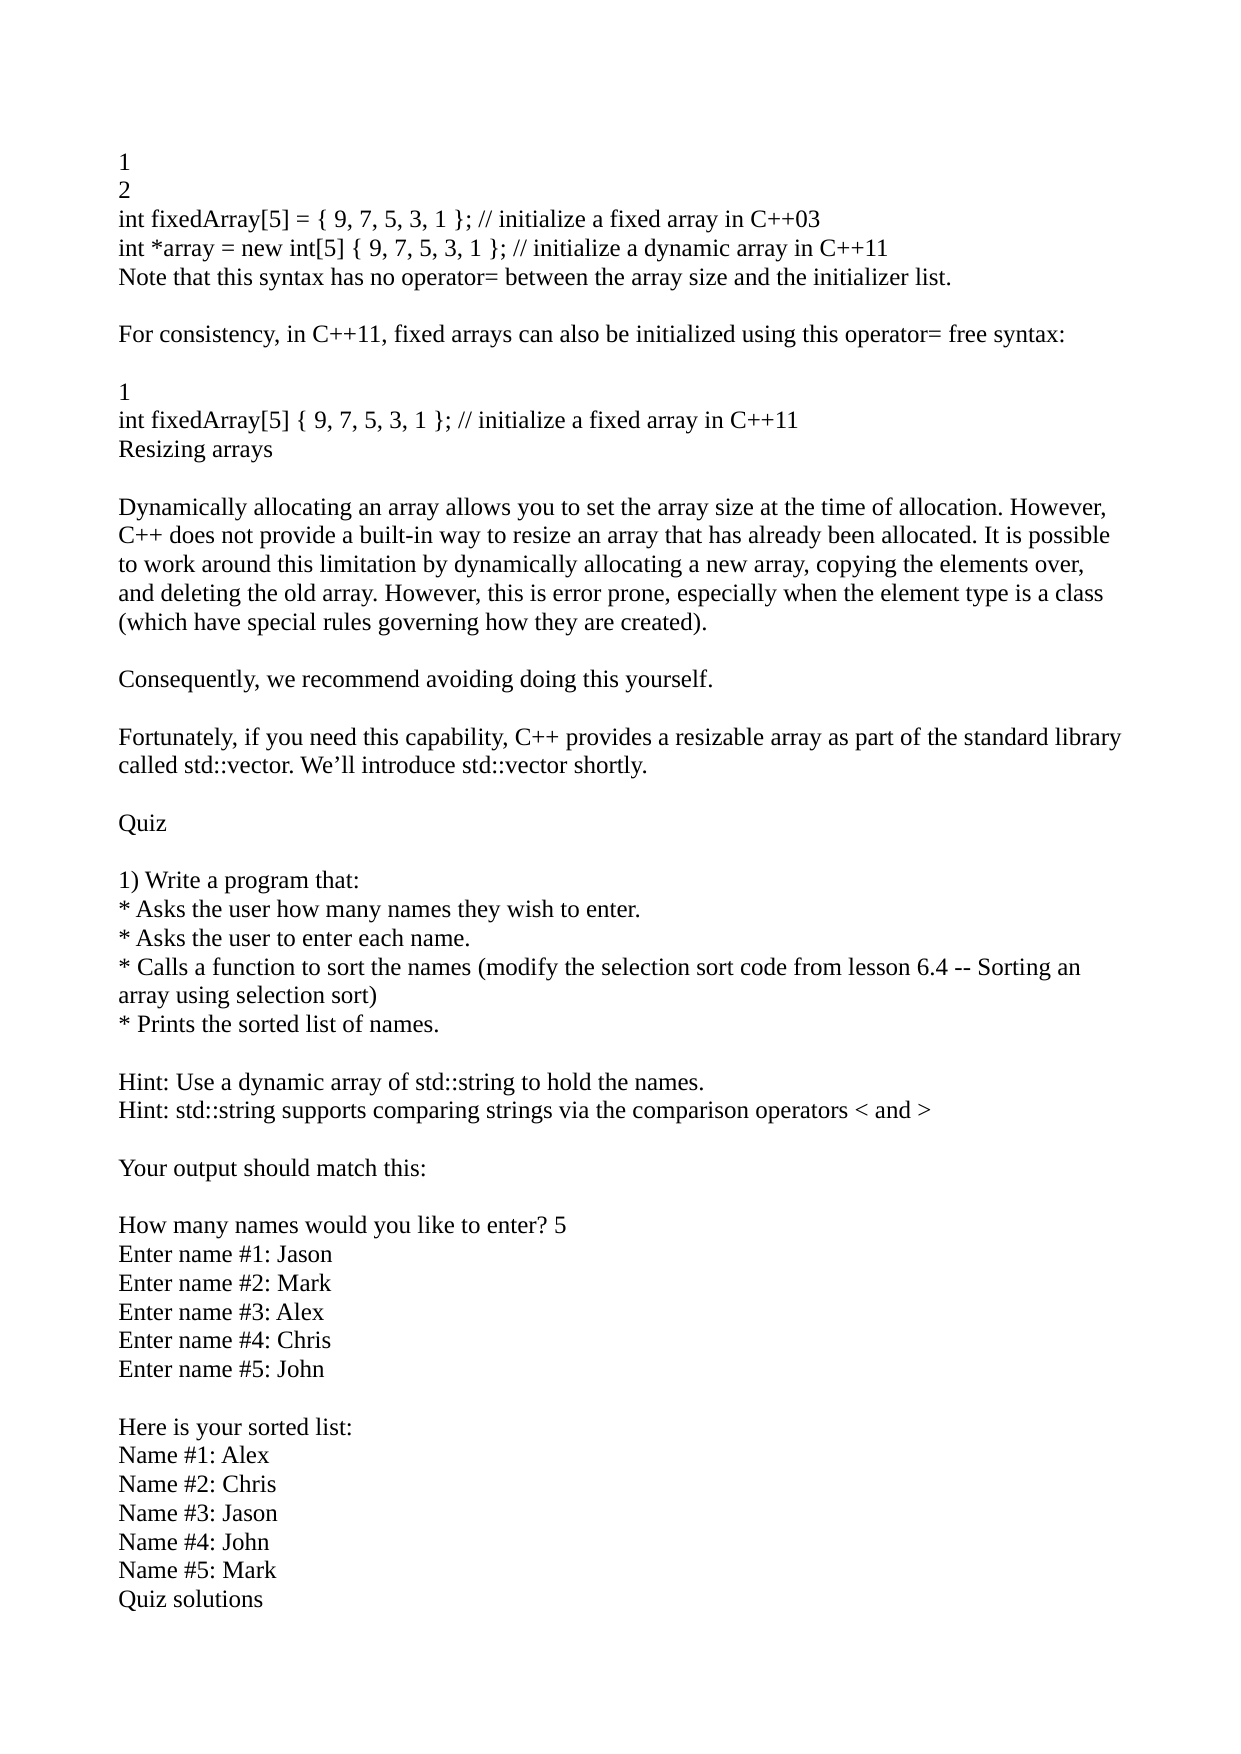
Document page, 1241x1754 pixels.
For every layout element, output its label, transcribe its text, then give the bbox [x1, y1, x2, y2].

text Quiz [118, 808, 1122, 837]
text Enter name #5: John [118, 1354, 1122, 1383]
text Here is your sorted list: [118, 1412, 1122, 1441]
text Your output should match this: [118, 1153, 1122, 1182]
text int fixedArray[5] { 9, 7, 5, 3, 1 }; // initialize a fixed array in C++11 [118, 406, 1122, 434]
text Enter name #3: Alex [118, 1297, 1122, 1326]
text Enter name #4: Chris [118, 1326, 1122, 1354]
text * Asks the user how many names they wish to enter. [118, 894, 1122, 923]
text * Prints the sorted list of names. [118, 1009, 1122, 1038]
text Note that this syntax has no operator= between the array size and the initializer list. [118, 262, 1122, 291]
text Consequently, we recommend avoiding doing this yourself. [118, 664, 1122, 693]
text Name #3: Jason [118, 1498, 1122, 1527]
text Name #1: Alex [118, 1441, 1122, 1469]
text 1 [118, 377, 1122, 406]
text How many names would you like to enter? 5 [118, 1211, 1122, 1239]
text 1 [118, 147, 1122, 176]
text * Asks the user to enter each name. [118, 923, 1122, 952]
text Resizing arrays [118, 434, 1122, 463]
text For consistency, in C++11, fixed arrays can also be initialized using this operator= free syntax: [118, 319, 1122, 348]
text Hint: Use a dynamic array of std::string to hold the names. [118, 1067, 1122, 1096]
text int fixedArray[5] = { 9, 7, 5, 3, 1 }; // initialize a fixed array in C++03 [118, 204, 1122, 233]
text Enter name #2: Mark [118, 1268, 1122, 1297]
text Hint: std::string supports comparing strings via the comparison operators < and > [118, 1096, 1122, 1124]
text Name #5: Mark [118, 1556, 1122, 1584]
text Name #4: John [118, 1527, 1122, 1556]
text Name #2: Chris [118, 1469, 1122, 1498]
text 2 [118, 176, 1122, 204]
text Quiz solutions [118, 1584, 1122, 1613]
text 1) Write a program that: [118, 866, 1122, 894]
text Enter name #1: Jason [118, 1239, 1122, 1268]
text * Calls a function to sort the names (modify the selection sort code from lesson 6.4 -- Sorting an array using selection sort) [118, 952, 1122, 1009]
text Fortunately, if you need this capability, C++ provides a resizable array as part of the standard library called std::vector. We’ll introduce std::vector shortly. [118, 722, 1122, 779]
text int *array = new int[5] { 9, 7, 5, 3, 1 }; // initialize a dynamic array in C++11 [118, 233, 1122, 262]
text Dynamically allocating an array allows you to set the array size at the time of allocation. However, C++ does not provide a built-in way to resize an array that has already been allocated. It is possible to work around this limitation by dynamically allocating a new array, copying the elements over, and deleting the old array. However, this is error prone, especially when the element type is a class (which have special rules governing how they are created). [118, 492, 1122, 636]
